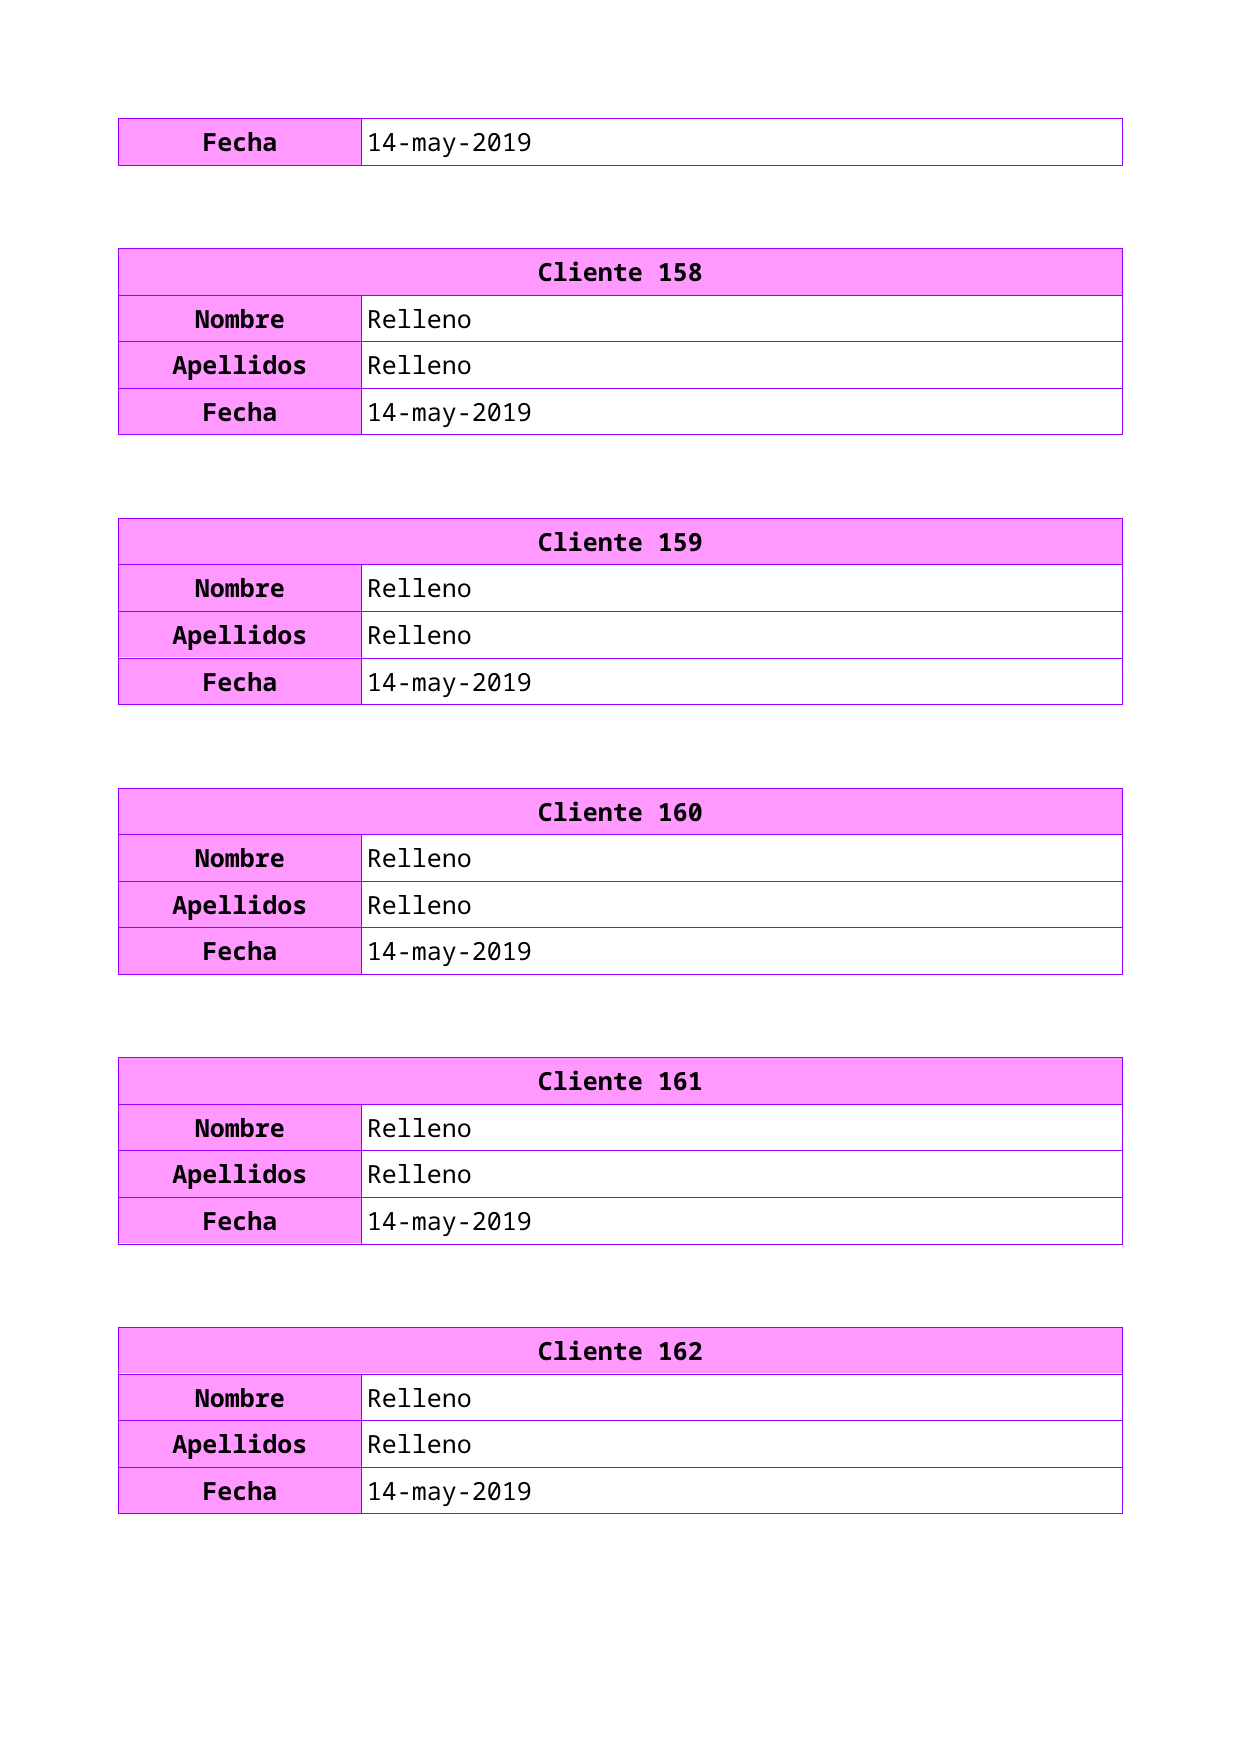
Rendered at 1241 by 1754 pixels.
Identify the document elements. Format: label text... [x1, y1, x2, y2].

table_cell Apellidos [119, 612, 361, 657]
table_cell Fecha [119, 1198, 361, 1243]
table_cell Relleno [362, 1421, 1122, 1467]
table_cell Nombre [119, 565, 361, 611]
table_cell Apellidos [119, 1151, 361, 1197]
table_header Cliente 161 [119, 1058, 1122, 1104]
table_header Cliente 159 [119, 519, 1122, 564]
table_cell 14-may-2019 [362, 119, 1122, 165]
table_cell Fecha [119, 659, 361, 704]
table_cell Relleno [362, 1375, 1122, 1420]
table_cell Relleno [362, 565, 1122, 611]
table_cell Nombre [119, 1105, 361, 1150]
table_cell Fecha [119, 119, 361, 165]
table_cell Relleno [362, 342, 1122, 388]
table_cell 14-may-2019 [362, 1468, 1122, 1513]
table_cell 14-may-2019 [362, 389, 1122, 434]
table_cell Relleno [362, 1151, 1122, 1197]
table_cell Fecha [119, 1468, 361, 1513]
table_cell Fecha [119, 928, 361, 974]
table_cell Apellidos [119, 1421, 361, 1467]
table_header Cliente 160 [119, 789, 1122, 834]
table_cell 14-may-2019 [362, 659, 1122, 704]
table_cell Relleno [362, 296, 1122, 341]
table_cell Fecha [119, 389, 361, 434]
table_cell Relleno [362, 882, 1122, 927]
table_cell 14-may-2019 [362, 1198, 1122, 1243]
table_cell Relleno [362, 1105, 1122, 1150]
table_cell Nombre [119, 296, 361, 341]
table_header Cliente 158 [119, 249, 1122, 295]
table_cell Relleno [362, 612, 1122, 657]
table_cell Relleno [362, 835, 1122, 881]
table_cell Nombre [119, 835, 361, 881]
table_cell Apellidos [119, 882, 361, 927]
table_header Cliente 162 [119, 1328, 1122, 1373]
table_cell 14-may-2019 [362, 928, 1122, 974]
table_cell Apellidos [119, 342, 361, 388]
table_cell Nombre [119, 1375, 361, 1420]
